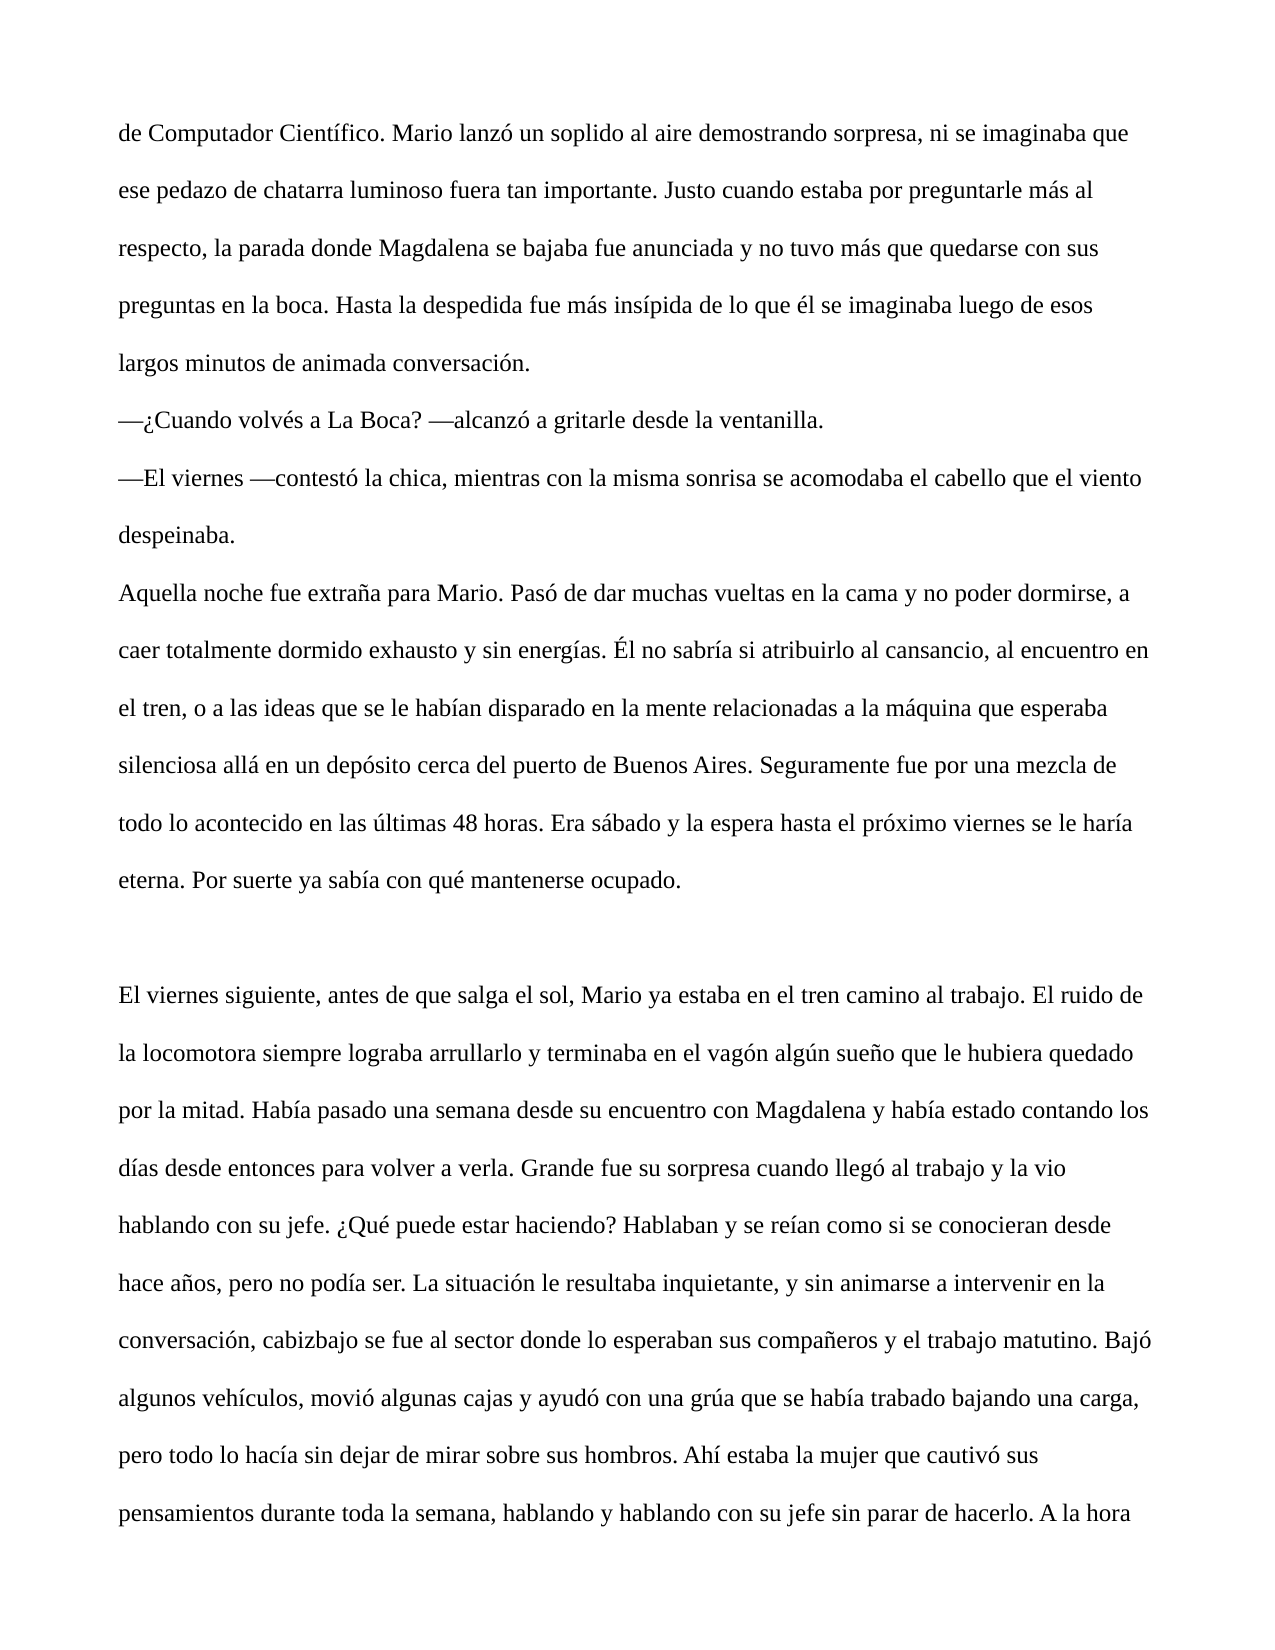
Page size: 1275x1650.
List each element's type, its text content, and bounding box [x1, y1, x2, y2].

text El viernes siguiente, antes de que salga el sol, Mario ya estaba en el tren camino al trabajo. El ruido de la locomotora siempre lograba arrullarlo y terminaba en el vagón algún sueño que le hubiera quedado por la mitad. Había pasado una semana desde su encuentro con Magdalena y había estado contando los días desde entonces para volver a verla. Grande fue su sorpresa cuando llegó al trabajo y la vio hablando con su jefe. ¿Qué puede estar haciendo? Hablaban y se reían como si se conocieran desde hace años, pero no podía ser. La situación le resultaba inquietante, y sin animarse a intervenir en la conversación, cabizbajo se fue al sector donde lo esperaban sus compañeros y el trabajo matutino. Bajó algunos vehículos, movió algunas cajas y ayudó con una grúa que se había trabado bajando una carga, pero todo lo hacía sin dejar de mirar sobre sus hombros. Ahí estaba la mujer que cautivó sus pensamientos durante toda la semana, hablando y hablando con su jefe sin parar de hacerlo. A la hora [118, 981, 1157, 1527]
text de Computador Científico. Mario lanzó un soplido al aire demostrando sorpresa, ni se imaginaba que ese pedazo de chatarra luminoso fuera tan importante. Justo cuando estaba por preguntarle más al respecto, la parada donde Magdalena se bajaba fue anunciada y no tuvo más que quedarse con sus preguntas en la boca. Hasta la despedida fue más insípida de lo que él se imaginaba luego de esos largos minutos de animada conversación. [118, 118, 1157, 377]
text ―¿Cuando volvés a La Boca? ―alcanzó a gritarle desde la ventanilla. [118, 406, 1157, 434]
text Aquella noche fue extraña para Mario. Pasó de dar muchas vueltas en la cama y no poder dormirse, a caer totalmente dormido exhausto y sin energías. Él no sabría si atribuirlo al cansancio, al encuentro en el tren, o a las ideas que se le habían disparado en la mente relacionadas a la máquina que esperaba silenciosa allá en un depósito cerca del puerto de Buenos Aires. Seguramente fue por una mezcla de todo lo acontecido en las últimas 48 horas. Era sábado y la espera hasta el próximo viernes se le haría eterna. Por suerte ya sabía con qué mantenerse ocupado. [118, 578, 1157, 894]
text ―El viernes ―contestó la chica, mientras con la misma sonrisa se acomodaba el cabello que el viento despeinaba. [118, 463, 1157, 549]
